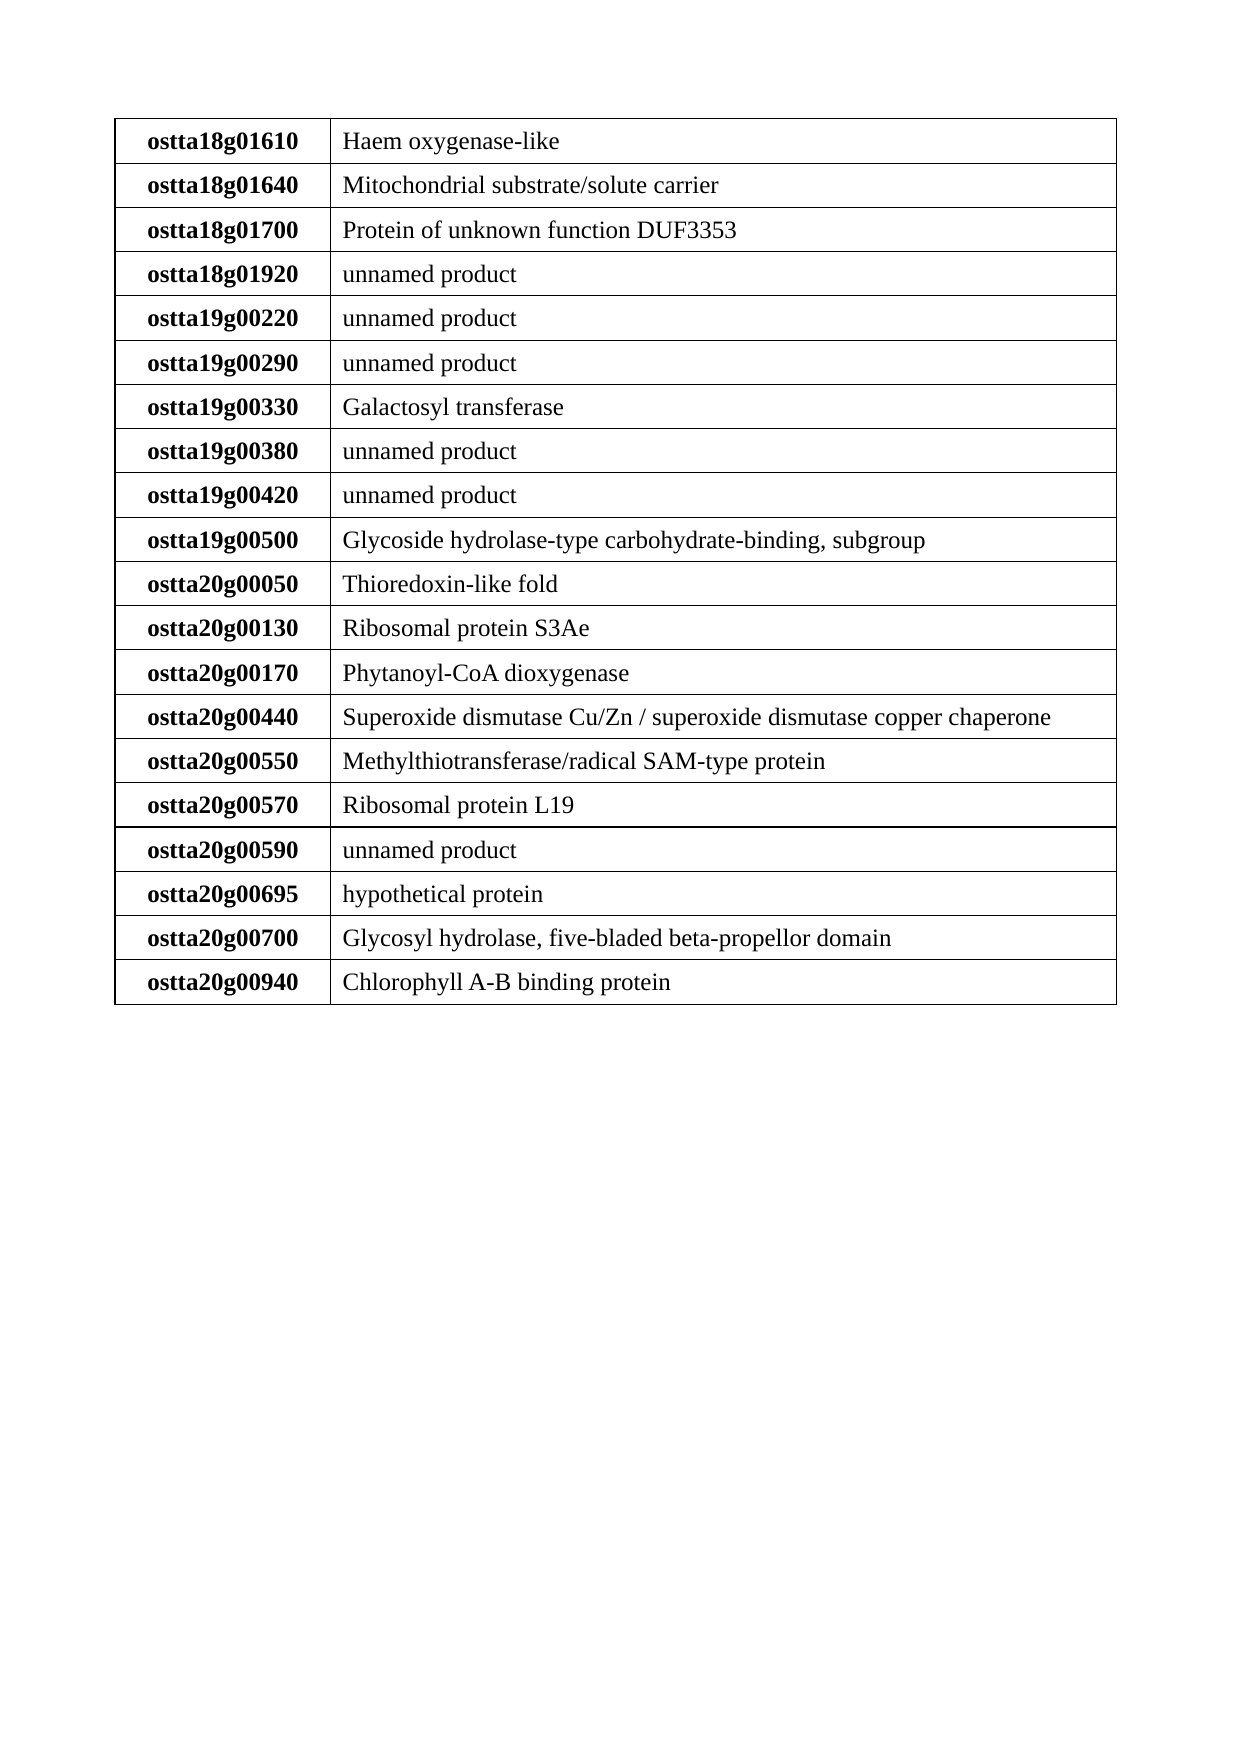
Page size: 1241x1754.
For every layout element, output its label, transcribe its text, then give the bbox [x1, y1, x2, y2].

table_cell [1117, 959, 1240, 1003]
table_cell ostta18g01610 [116, 119, 330, 162]
table_cell unnamed product [331, 296, 1116, 339]
table_cell ostta20g00695 [116, 872, 330, 915]
table_cell [1117, 251, 1240, 295]
table_cell Ribosomal protein S3Ae [331, 606, 1116, 649]
table_cell [1117, 561, 1240, 605]
table_cell ostta20g00170 [116, 650, 330, 694]
table_cell unnamed product [331, 473, 1116, 517]
table_cell [1117, 517, 1240, 561]
table_cell [1117, 295, 1240, 339]
table_cell ostta20g00570 [116, 783, 330, 826]
table_cell Phytanoyl-CoA dioxygenase [331, 650, 1116, 694]
table_cell ostta18g01640 [116, 164, 330, 207]
table_cell [1117, 207, 1240, 251]
table_cell ostta18g01700 [116, 208, 330, 251]
table_cell ostta19g00290 [116, 341, 330, 384]
table_cell Superoxide dismutase Cu/Zn / superoxide dismutase copper chaperone [331, 695, 1116, 738]
table_cell Thioredoxin-like fold [331, 562, 1116, 605]
table_cell [1117, 118, 1240, 162]
table_cell unnamed product [331, 828, 1116, 871]
table_cell ostta20g00130 [116, 606, 330, 649]
table_cell Glycoside hydrolase-type carbohydrate-binding, subgroup [331, 518, 1116, 561]
table_cell [1117, 384, 1240, 428]
table_cell ostta20g00940 [116, 960, 330, 1003]
table_cell ostta20g00700 [116, 916, 330, 959]
table_cell ostta20g00550 [116, 739, 330, 782]
table_cell unnamed product [331, 252, 1116, 295]
table_cell [1117, 915, 1240, 959]
table_cell unnamed product [331, 341, 1116, 384]
table_cell hypothetical protein [331, 872, 1116, 915]
table_cell [1117, 782, 1240, 826]
table_cell ostta18g01920 [116, 252, 330, 295]
table_cell [1117, 826, 1240, 871]
table_cell ostta20g00050 [116, 562, 330, 605]
table_cell [1117, 605, 1240, 649]
table_cell Mitochondrial substrate/solute carrier [331, 164, 1116, 207]
table_cell Methylthiotransferase/radical SAM-type protein [331, 739, 1116, 782]
table_cell [1117, 649, 1240, 694]
table_cell [1117, 163, 1240, 207]
table_cell ostta19g00380 [116, 429, 330, 472]
table_cell Chlorophyll A-B binding protein [331, 960, 1116, 1003]
table_cell ostta19g00420 [116, 473, 330, 517]
table_cell unnamed product [331, 429, 1116, 472]
table_cell [1117, 738, 1240, 782]
table_cell ostta20g00590 [116, 828, 330, 871]
table_cell [1117, 694, 1240, 738]
table_cell ostta19g00500 [116, 518, 330, 561]
table_cell Haem oxygenase-like [331, 119, 1116, 162]
table_cell ostta20g00440 [116, 695, 330, 738]
table_cell Galactosyl transferase [331, 385, 1116, 428]
table_cell [1117, 428, 1240, 472]
table_cell [1117, 472, 1240, 517]
table_cell Protein of unknown function DUF3353 [331, 208, 1116, 251]
table_cell Ribosomal protein L19 [331, 783, 1116, 826]
table_cell [1117, 871, 1240, 915]
table_cell ostta19g00220 [116, 296, 330, 339]
table_cell [1117, 340, 1240, 384]
table_cell ostta19g00330 [116, 385, 330, 428]
table_cell Glycosyl hydrolase, five-bladed beta-propellor domain [331, 916, 1116, 959]
